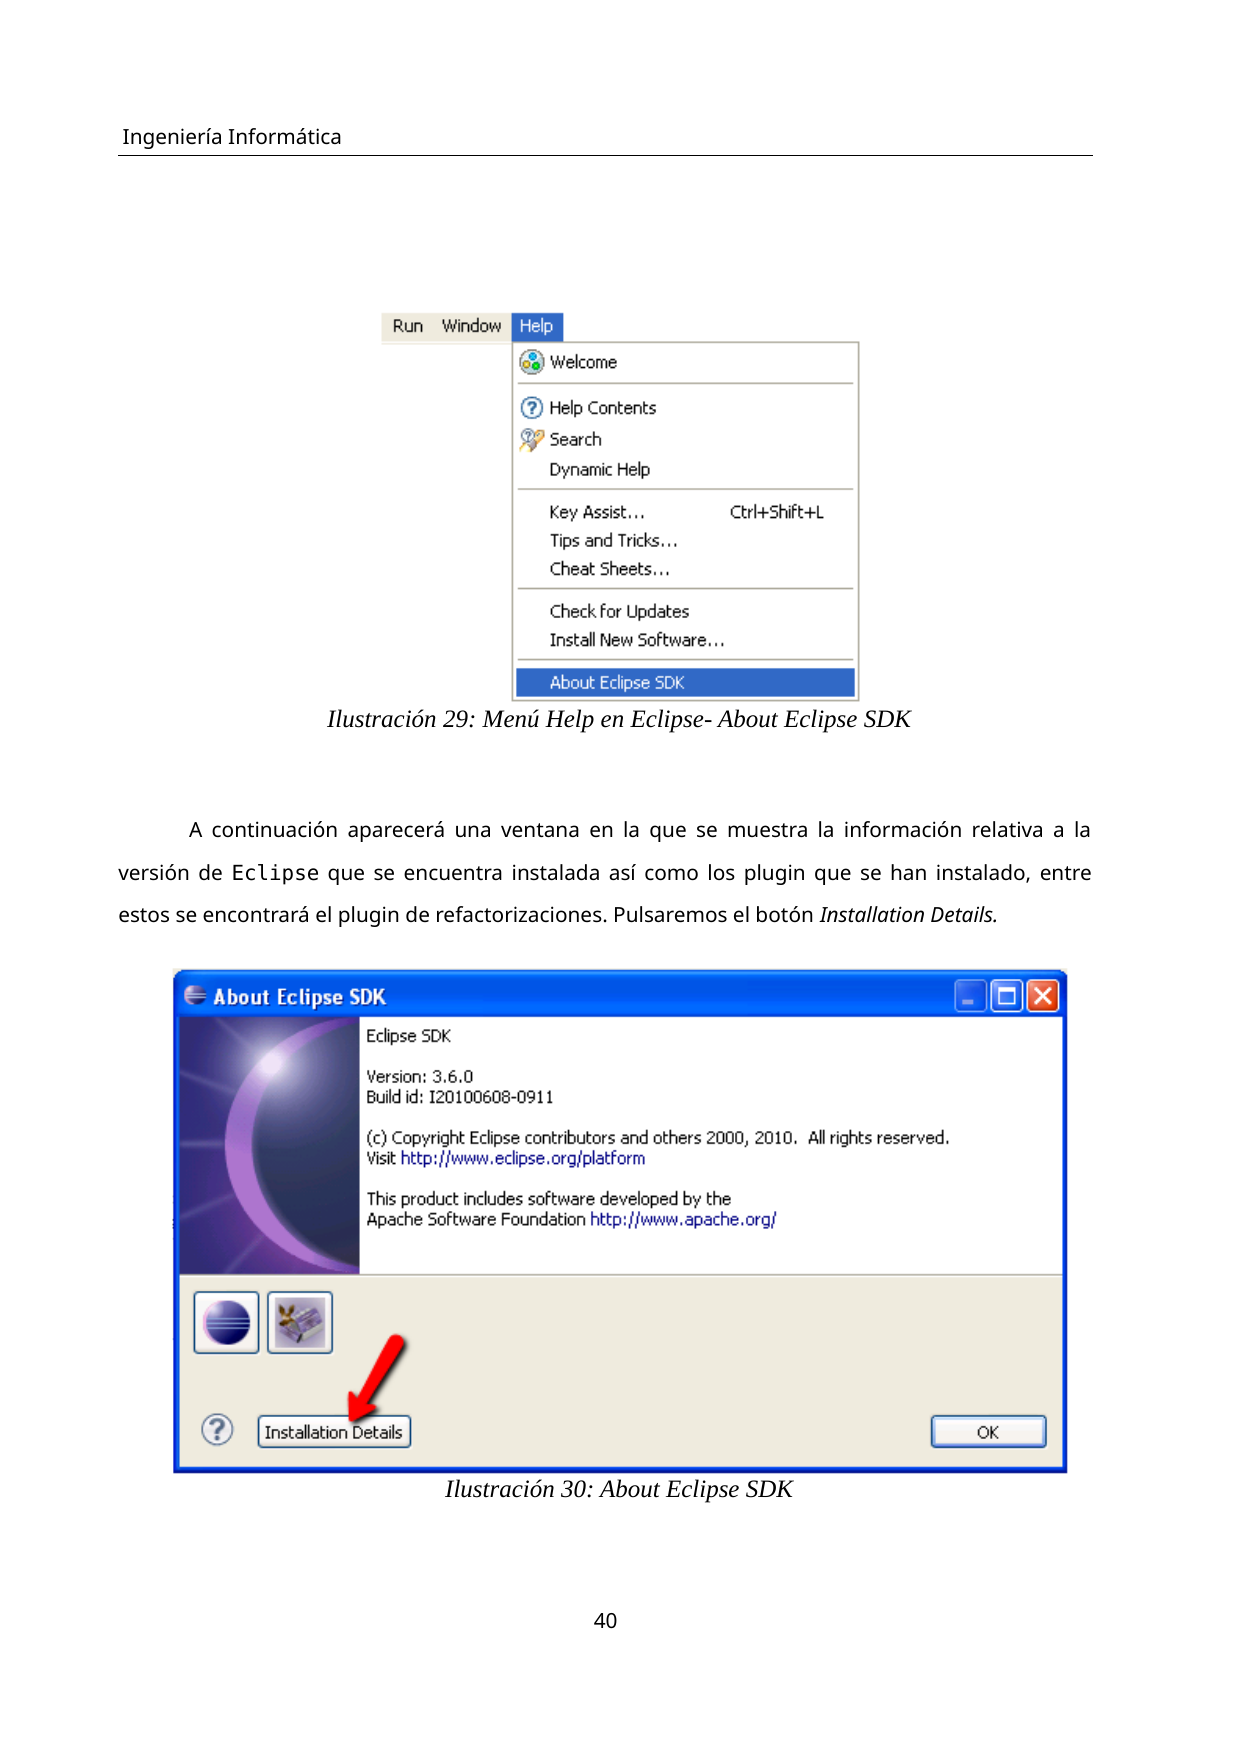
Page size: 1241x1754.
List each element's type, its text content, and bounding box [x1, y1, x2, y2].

text Ilustración 30: About Eclipse SDK [172, 1475, 1068, 1503]
text A continuación aparecerá una ventana en la que se muestra la información relativa a la versión de Eclipse que se encuentra instalada así como los plugin que se han instalado, entre estos se encontrará el plugin de refactorizaciones. Pulsaremos el botón Installation Details. [118, 815, 1093, 929]
picture [172, 967, 1068, 1475]
text Ilustración 29: Menú Help en Eclipse- About Eclipse SDK [292, 320, 948, 733]
